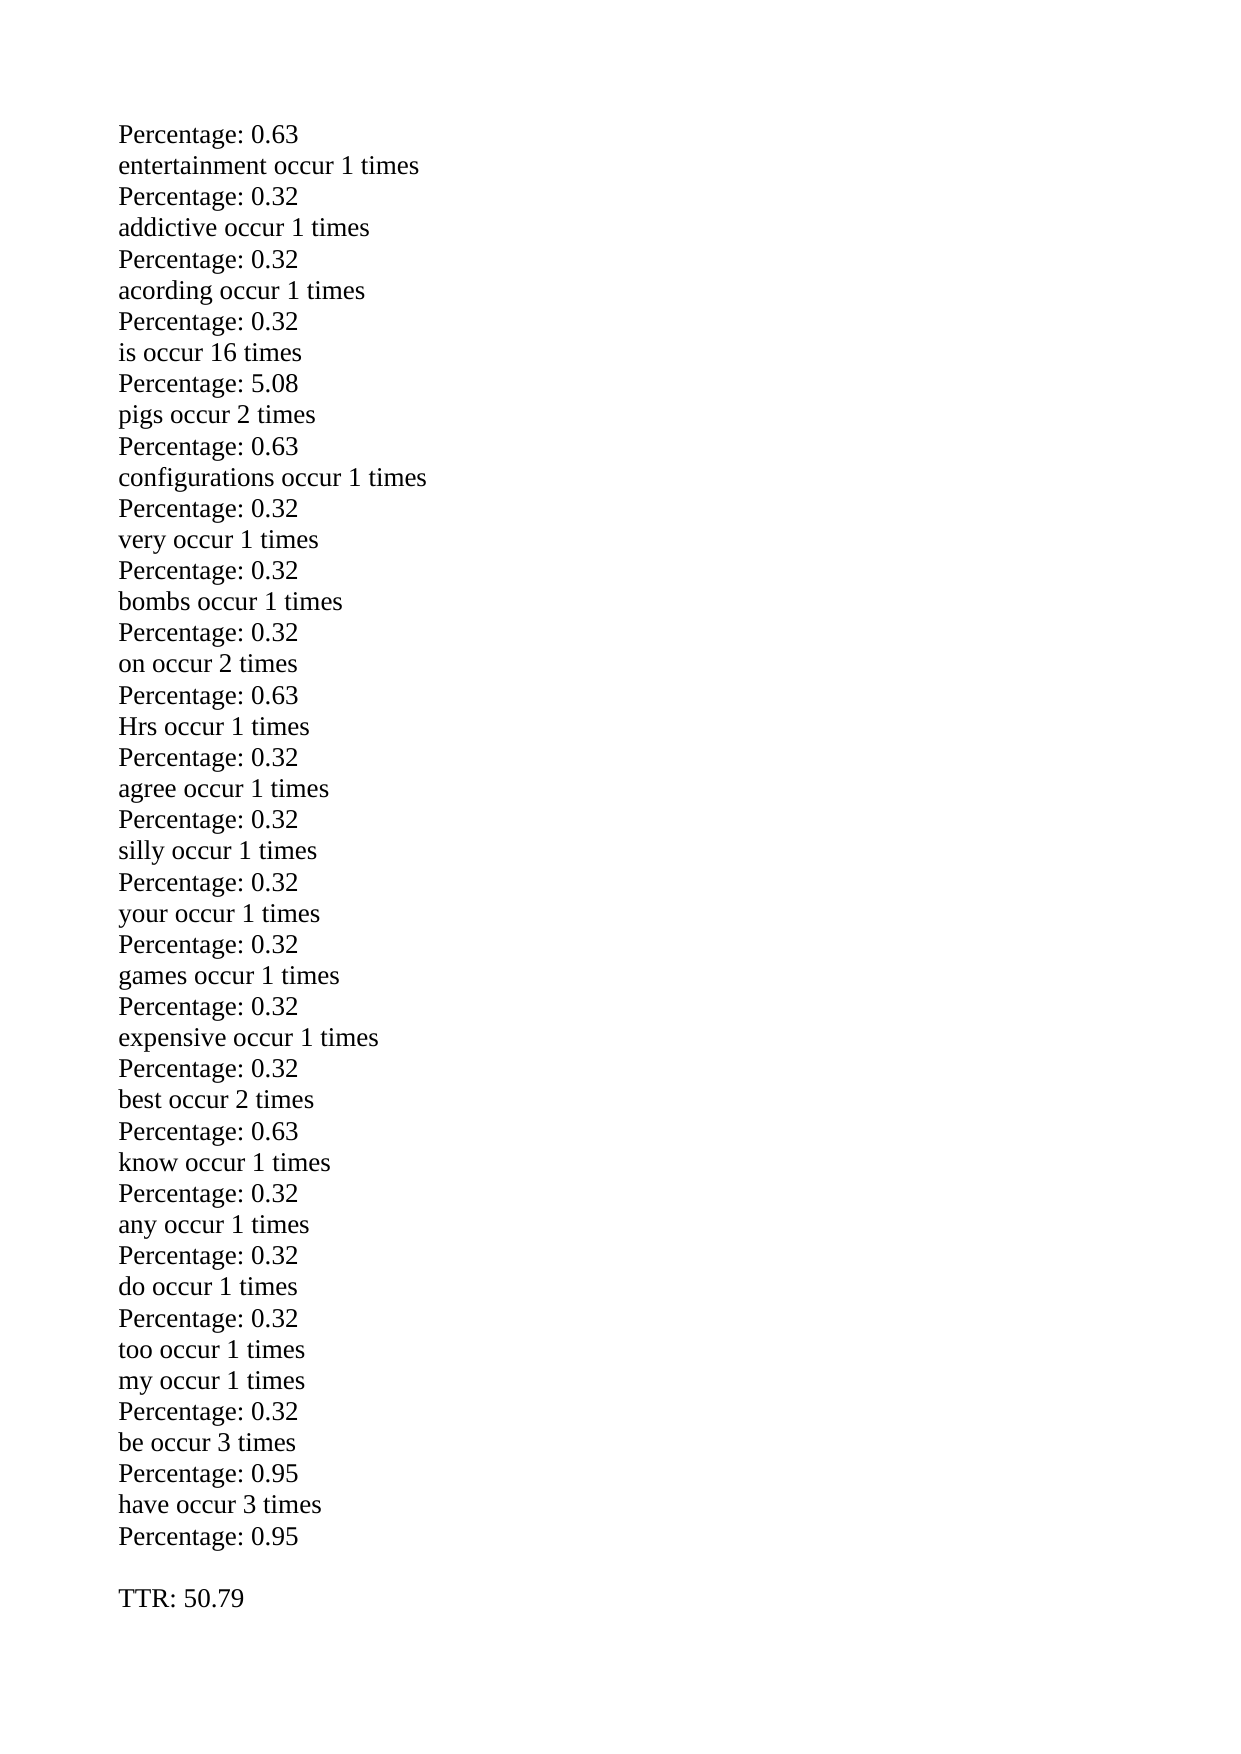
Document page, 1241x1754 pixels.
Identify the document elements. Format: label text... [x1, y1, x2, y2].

text know occur 1 times [118, 1146, 1122, 1177]
text be occur 3 times [118, 1426, 1122, 1457]
text Percentage: 0.32 [118, 243, 1122, 274]
text your occur 1 times [118, 897, 1122, 928]
text Percentage: 0.95 [118, 1457, 1122, 1488]
text Percentage: 0.32 [118, 1302, 1122, 1333]
text is occur 16 times [118, 336, 1122, 367]
text acording occur 1 times [118, 274, 1122, 305]
text expensive occur 1 times [118, 1021, 1122, 1052]
text silly occur 1 times [118, 834, 1122, 866]
text addictive occur 1 times [118, 212, 1122, 243]
text Percentage: 0.32 [118, 616, 1122, 648]
text bombs occur 1 times [118, 585, 1122, 616]
text Percentage: 0.63 [118, 118, 1122, 149]
text Percentage: 0.32 [118, 803, 1122, 834]
text Percentage: 0.32 [118, 492, 1122, 523]
text Percentage: 5.08 [118, 367, 1122, 398]
text Percentage: 0.32 [118, 928, 1122, 959]
text very occur 1 times [118, 523, 1122, 554]
text pigs occur 2 times [118, 398, 1122, 429]
text Percentage: 0.63 [118, 679, 1122, 710]
text games occur 1 times [118, 959, 1122, 990]
text Hrs occur 1 times [118, 710, 1122, 741]
text any occur 1 times [118, 1208, 1122, 1239]
text Percentage: 0.32 [118, 866, 1122, 897]
text Percentage: 0.32 [118, 554, 1122, 585]
text Percentage: 0.32 [118, 990, 1122, 1021]
text Percentage: 0.32 [118, 741, 1122, 772]
text Percentage: 0.32 [118, 180, 1122, 212]
text agree occur 1 times [118, 772, 1122, 803]
text do occur 1 times [118, 1271, 1122, 1302]
text Percentage: 0.32 [118, 1177, 1122, 1208]
text on occur 2 times [118, 648, 1122, 679]
text TTR: 50.79 [118, 1582, 1122, 1613]
text Percentage: 0.63 [118, 1115, 1122, 1146]
text best occur 2 times [118, 1084, 1122, 1115]
text entertainment occur 1 times [118, 149, 1122, 180]
text my occur 1 times [118, 1364, 1122, 1395]
text Percentage: 0.32 [118, 305, 1122, 336]
text Percentage: 0.32 [118, 1395, 1122, 1426]
text configurations occur 1 times [118, 461, 1122, 492]
text have occur 3 times [118, 1488, 1122, 1520]
text Percentage: 0.63 [118, 429, 1122, 461]
text Percentage: 0.95 [118, 1520, 1122, 1551]
text Percentage: 0.32 [118, 1239, 1122, 1271]
text too occur 1 times [118, 1333, 1122, 1364]
text Percentage: 0.32 [118, 1052, 1122, 1084]
